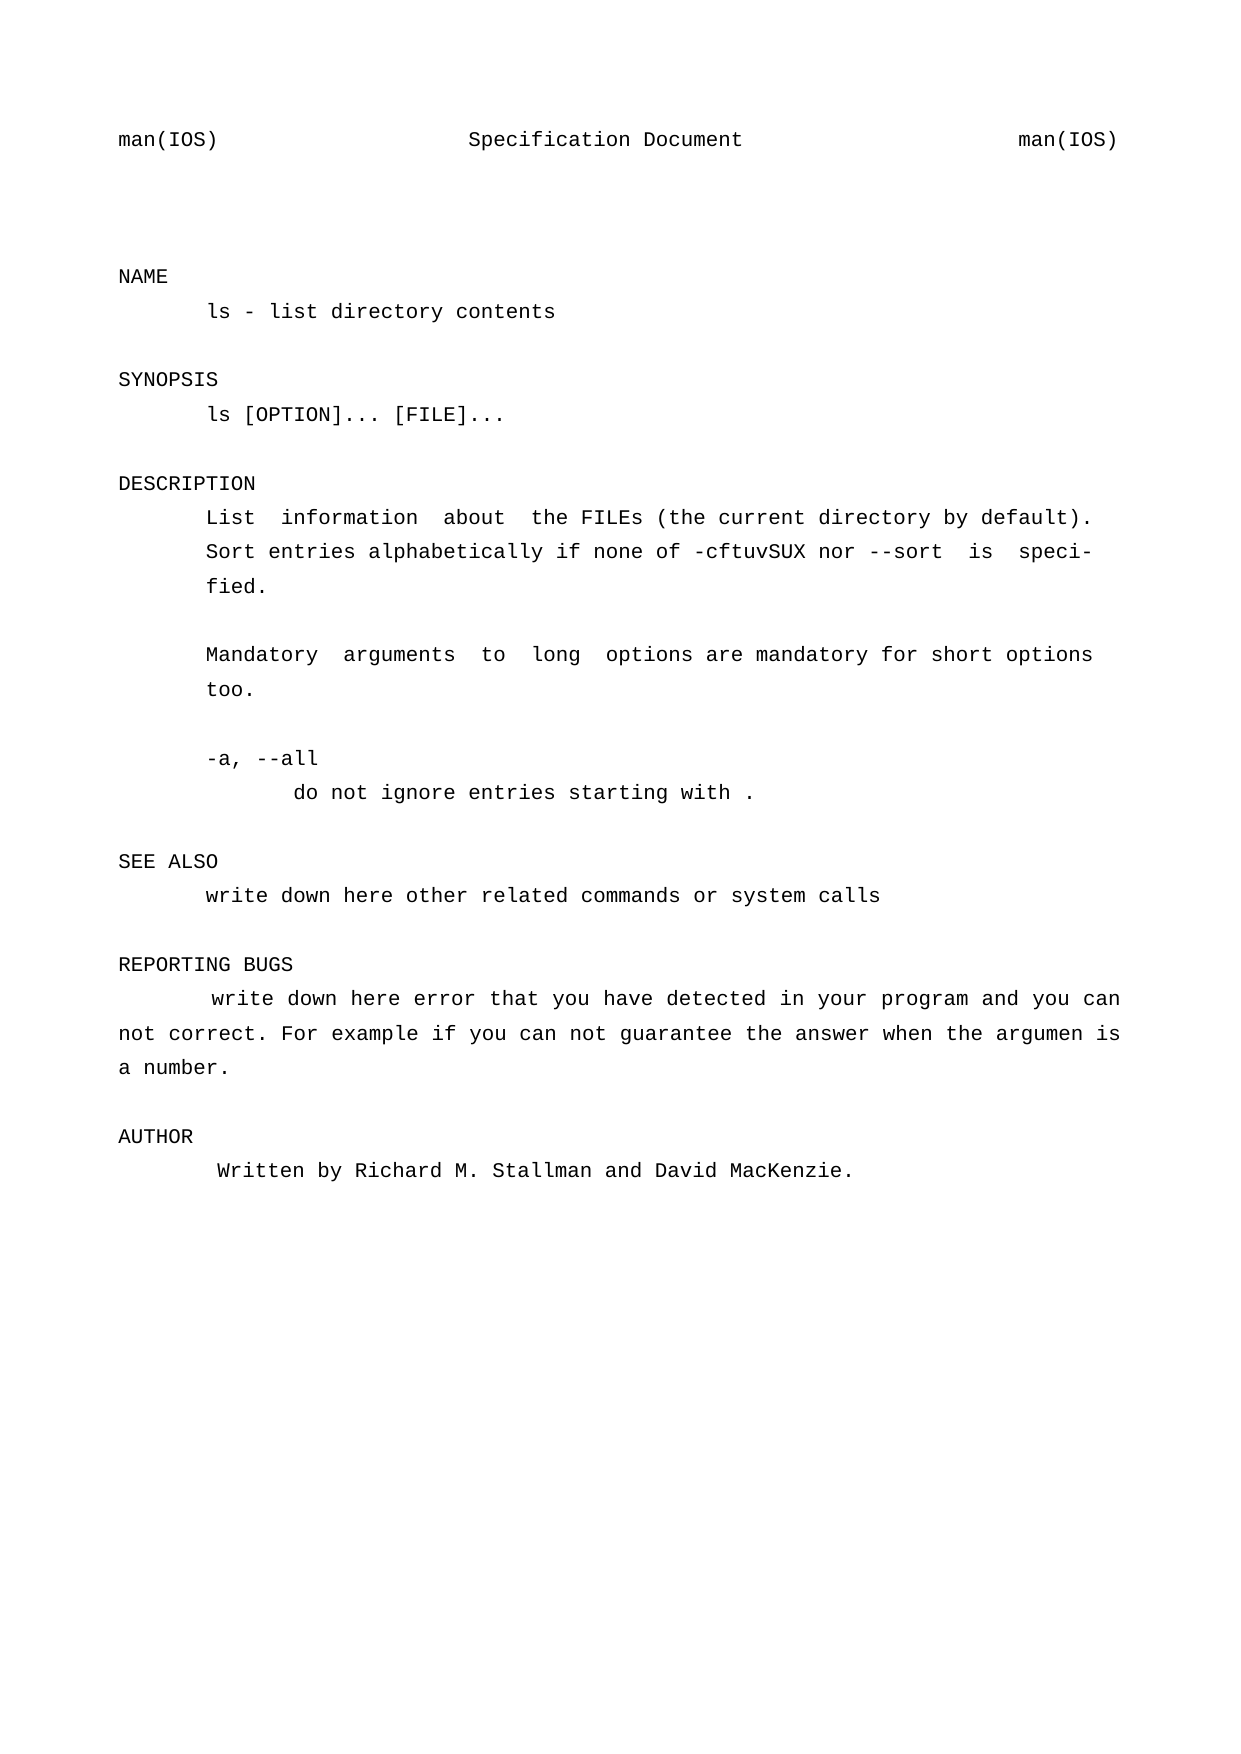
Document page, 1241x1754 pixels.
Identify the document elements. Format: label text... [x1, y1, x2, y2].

text fied. [118, 565, 1122, 599]
text DESCRIPTION [118, 462, 1122, 496]
text -a, --all [118, 737, 1122, 771]
text List information about the FILEs (the current directory by default). [118, 496, 1122, 531]
text Written by Richard M. Stallman and David MacKenzie. [118, 1149, 1122, 1184]
text ls - list directory contents [118, 290, 1122, 324]
text man(IOS) Specification Document man(IOS) [118, 118, 1122, 152]
text Mandatory arguments to long options are mandatory for short options [118, 634, 1122, 668]
text write down here other related commands or system calls [118, 874, 1122, 909]
text SEE ALSO [118, 840, 1122, 874]
text too. [118, 668, 1122, 702]
text Sort entries alphabetically if none of -cftuvSUX nor --sort is speci‐ [118, 531, 1122, 565]
text do not ignore entries starting with . [118, 771, 1122, 806]
text NAME [118, 256, 1122, 290]
text AUTHOR [118, 1115, 1122, 1149]
text ls [OPTION]... [FILE]... [118, 393, 1122, 427]
text REPORTING BUGS [118, 943, 1122, 977]
text write down here error that you have detected in your program and you can not correct. For example if you can not guarantee the answer when the argumen is a number. [118, 977, 1122, 1081]
text SYNOPSIS [118, 359, 1122, 393]
